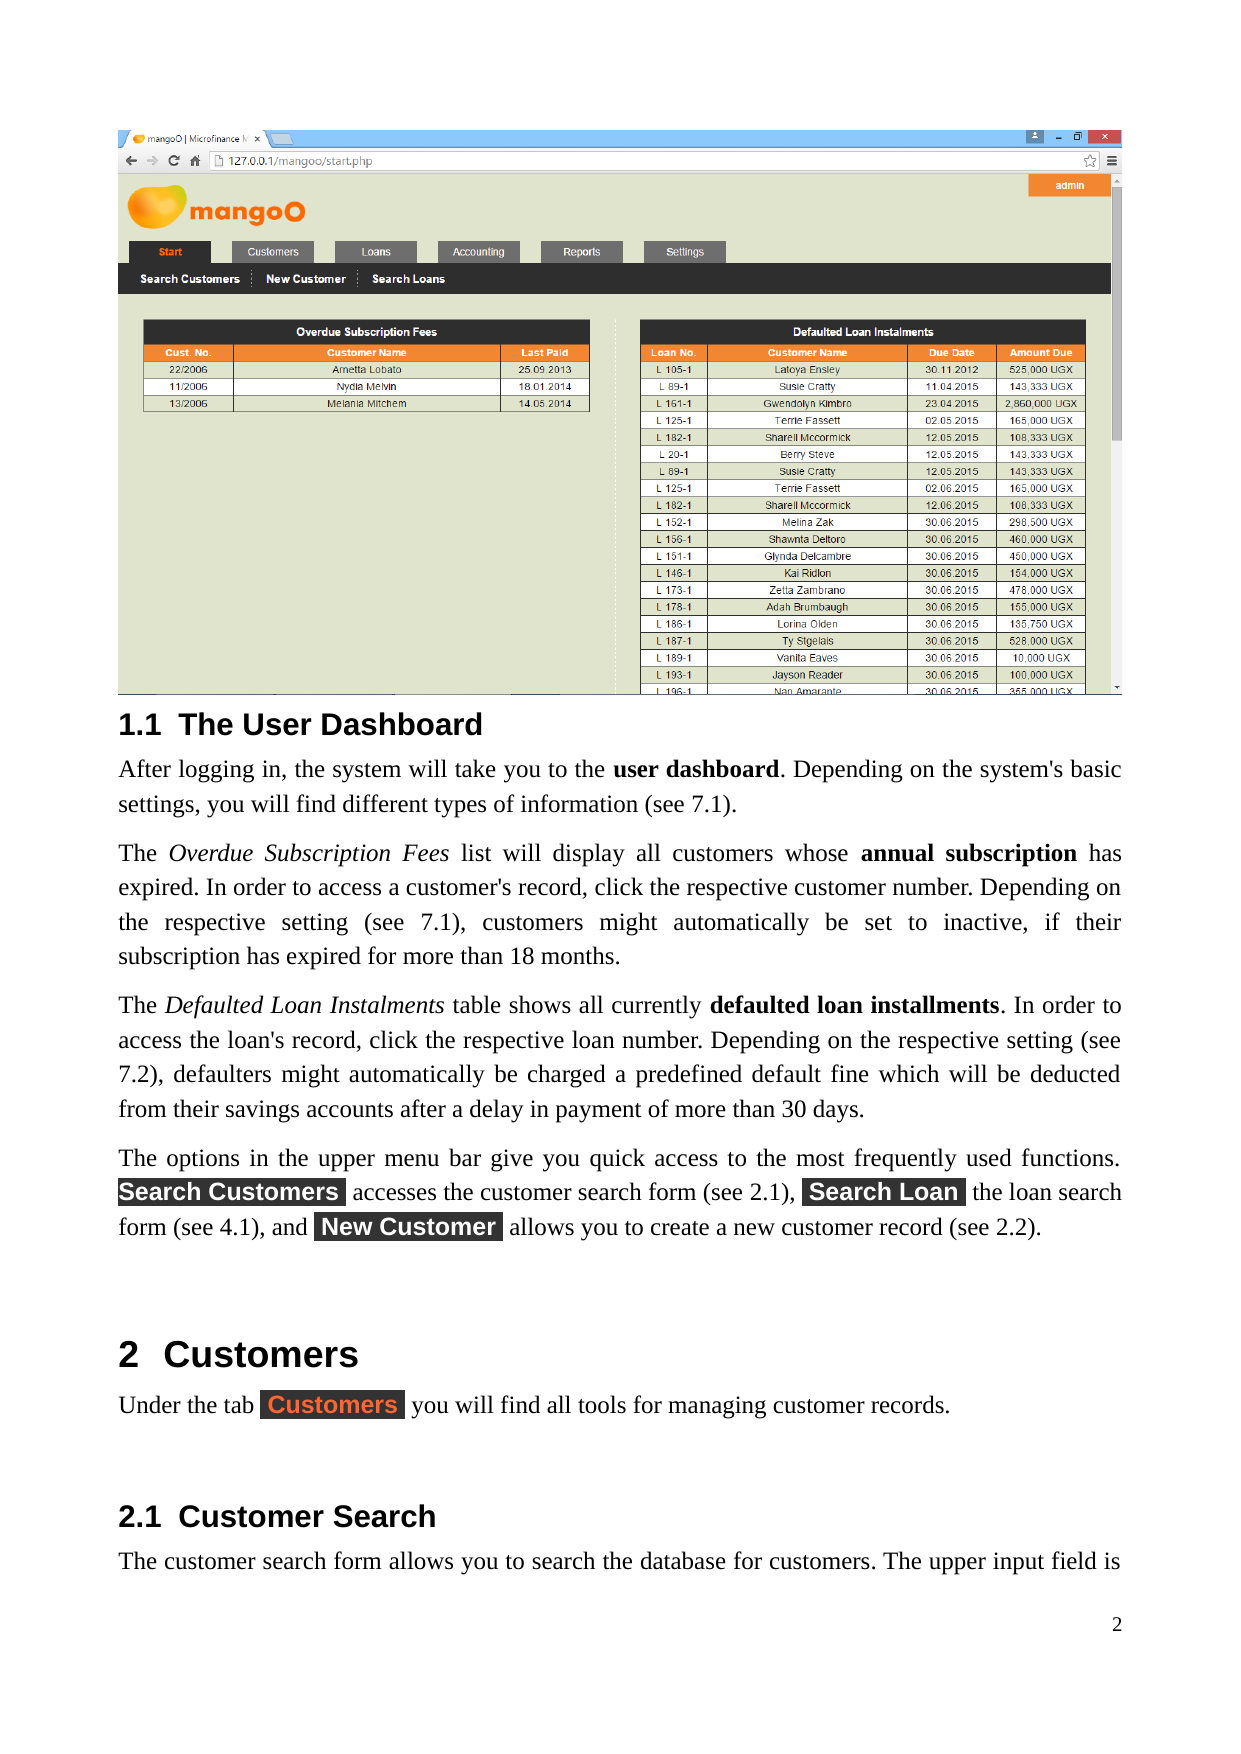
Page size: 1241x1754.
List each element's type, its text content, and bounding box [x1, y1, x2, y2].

subtitle Customers [118, 1332, 1122, 1375]
subtitle Customer Search [118, 1498, 1122, 1534]
text Under the tab Customers you will find all tools for managing customer records. [118, 1390, 260, 1419]
text The Overdue Subscription Fees list will display all customers whose annual subscription has expired. In order to access a customer's record, click the respective customer number. Depending on the respective setting (see 7.1), customers might automatically be set to inactive, if their subscription has expired for more than 18 months. [118, 838, 1122, 970]
picture [118, 130, 1123, 695]
subtitle The User Dashboard [118, 695, 1122, 742]
text The Defaulted Loan Instalments table shows all currently defaulted loan installments. In order to access the loan's record, click the respective loan number. Depending on the respective setting (see 7.2), defaulters might automatically be charged a predefined default fine which will be deducted from their savings accounts after a delay in payment of more than 30 days. [118, 990, 1122, 1123]
text After logging in, the system will take you to the user dashboard. Depending on the system's basic settings, you will find different types of information (see 7.1). [118, 754, 1122, 818]
text Under the tab Customers you will find all tools for managing customer records. [405, 1390, 1122, 1419]
subtitle [118, 118, 1122, 130]
text The options in the upper menu bar give you quick access to the most frequently used functions. Search Customers accesses the customer search form (see 2.1), Search Loan the loan search form (see 4.1), and New Customer allows you to create a new customer record (see 2.2). [118, 1143, 1122, 1241]
text The customer search form allows you to search the database for customers. The upper input field is [118, 1546, 1122, 1575]
